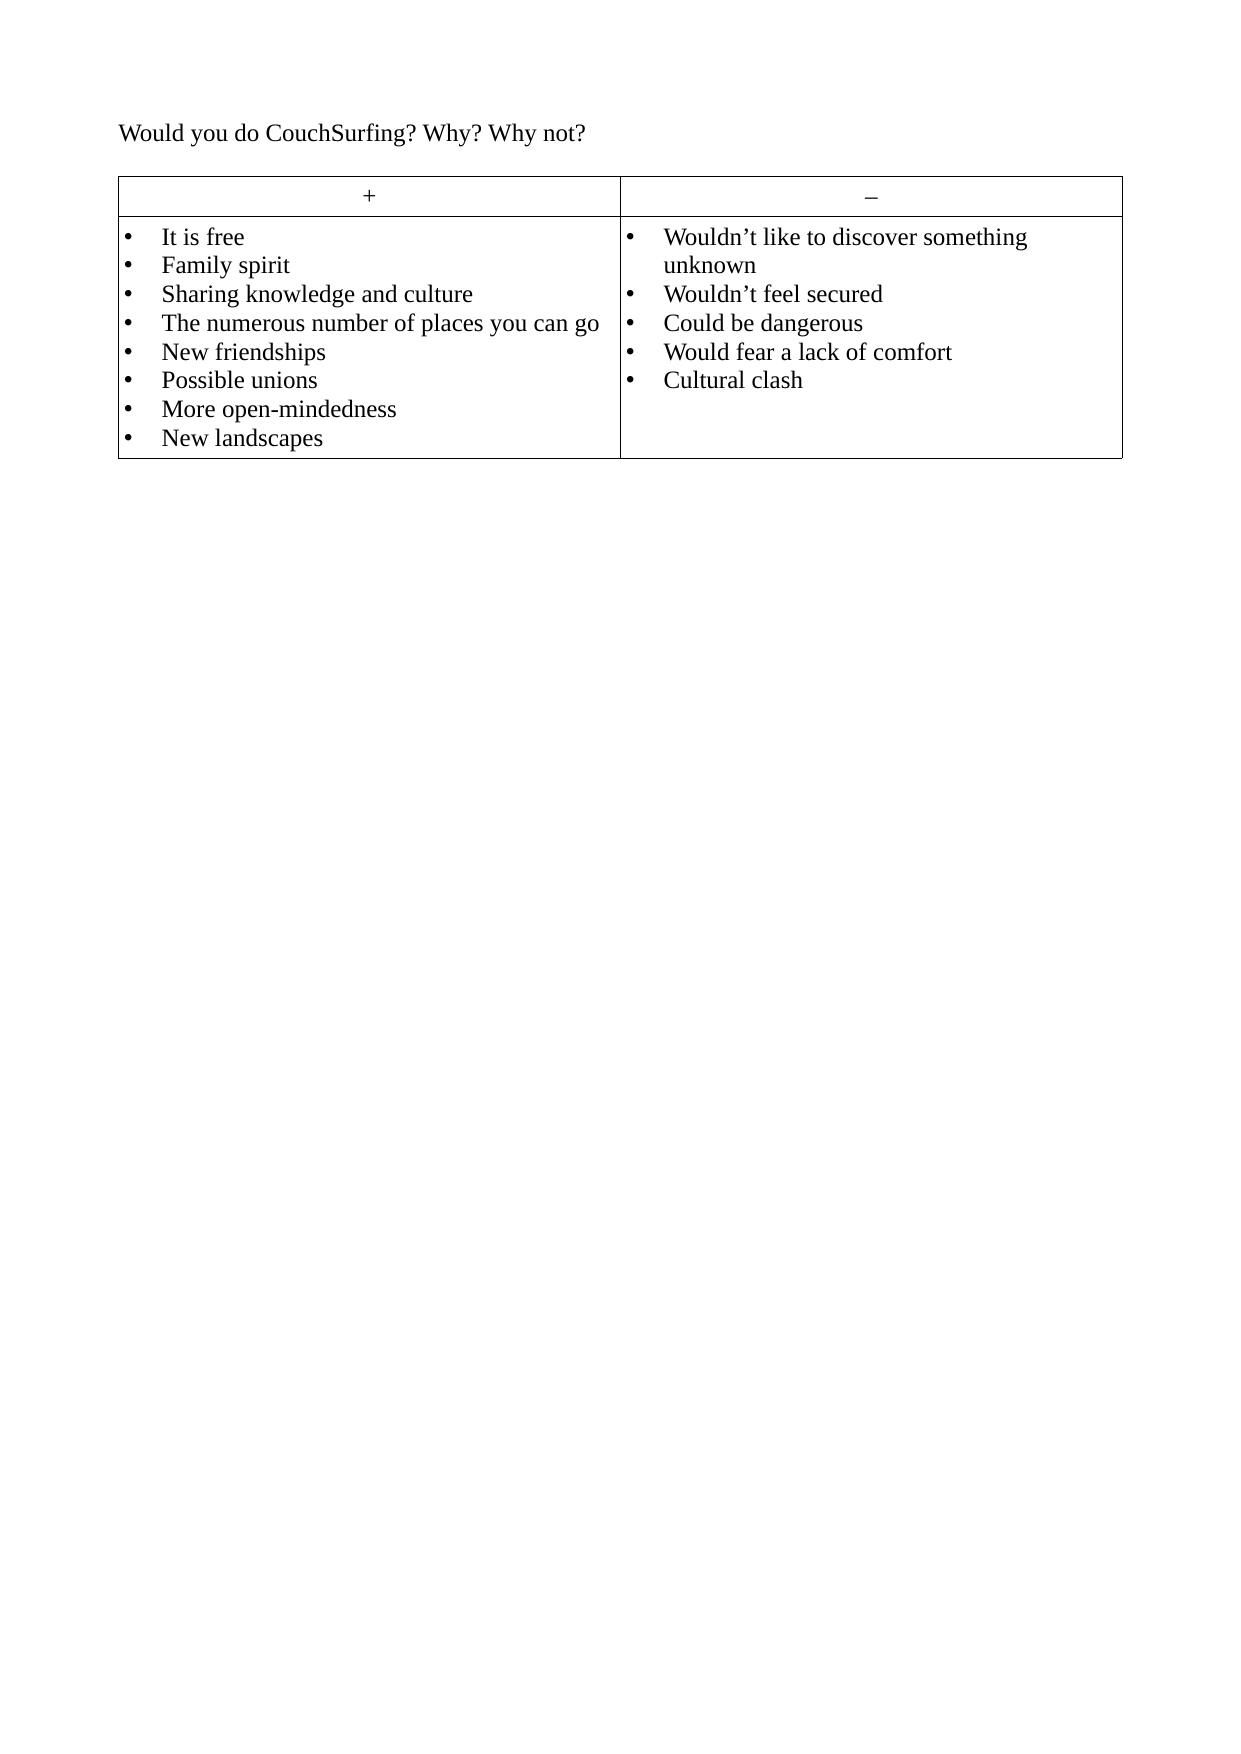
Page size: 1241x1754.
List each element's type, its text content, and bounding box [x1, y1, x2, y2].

table_cell It is free Family spirit Sharing knowledge and culture The numerous number of places you can go New friendships Possible unions More open-mindedness New landscapes [119, 217, 620, 457]
text Would you do CouchSurfing? Why? Why not? [118, 118, 1122, 147]
table_header – [621, 177, 1122, 216]
table_header + [119, 177, 620, 216]
table_cell Wouldn’t like to discover something unknown Wouldn’t feel secured Could be dangerous Would fear a lack of comfort Cultural clash [621, 217, 1122, 457]
